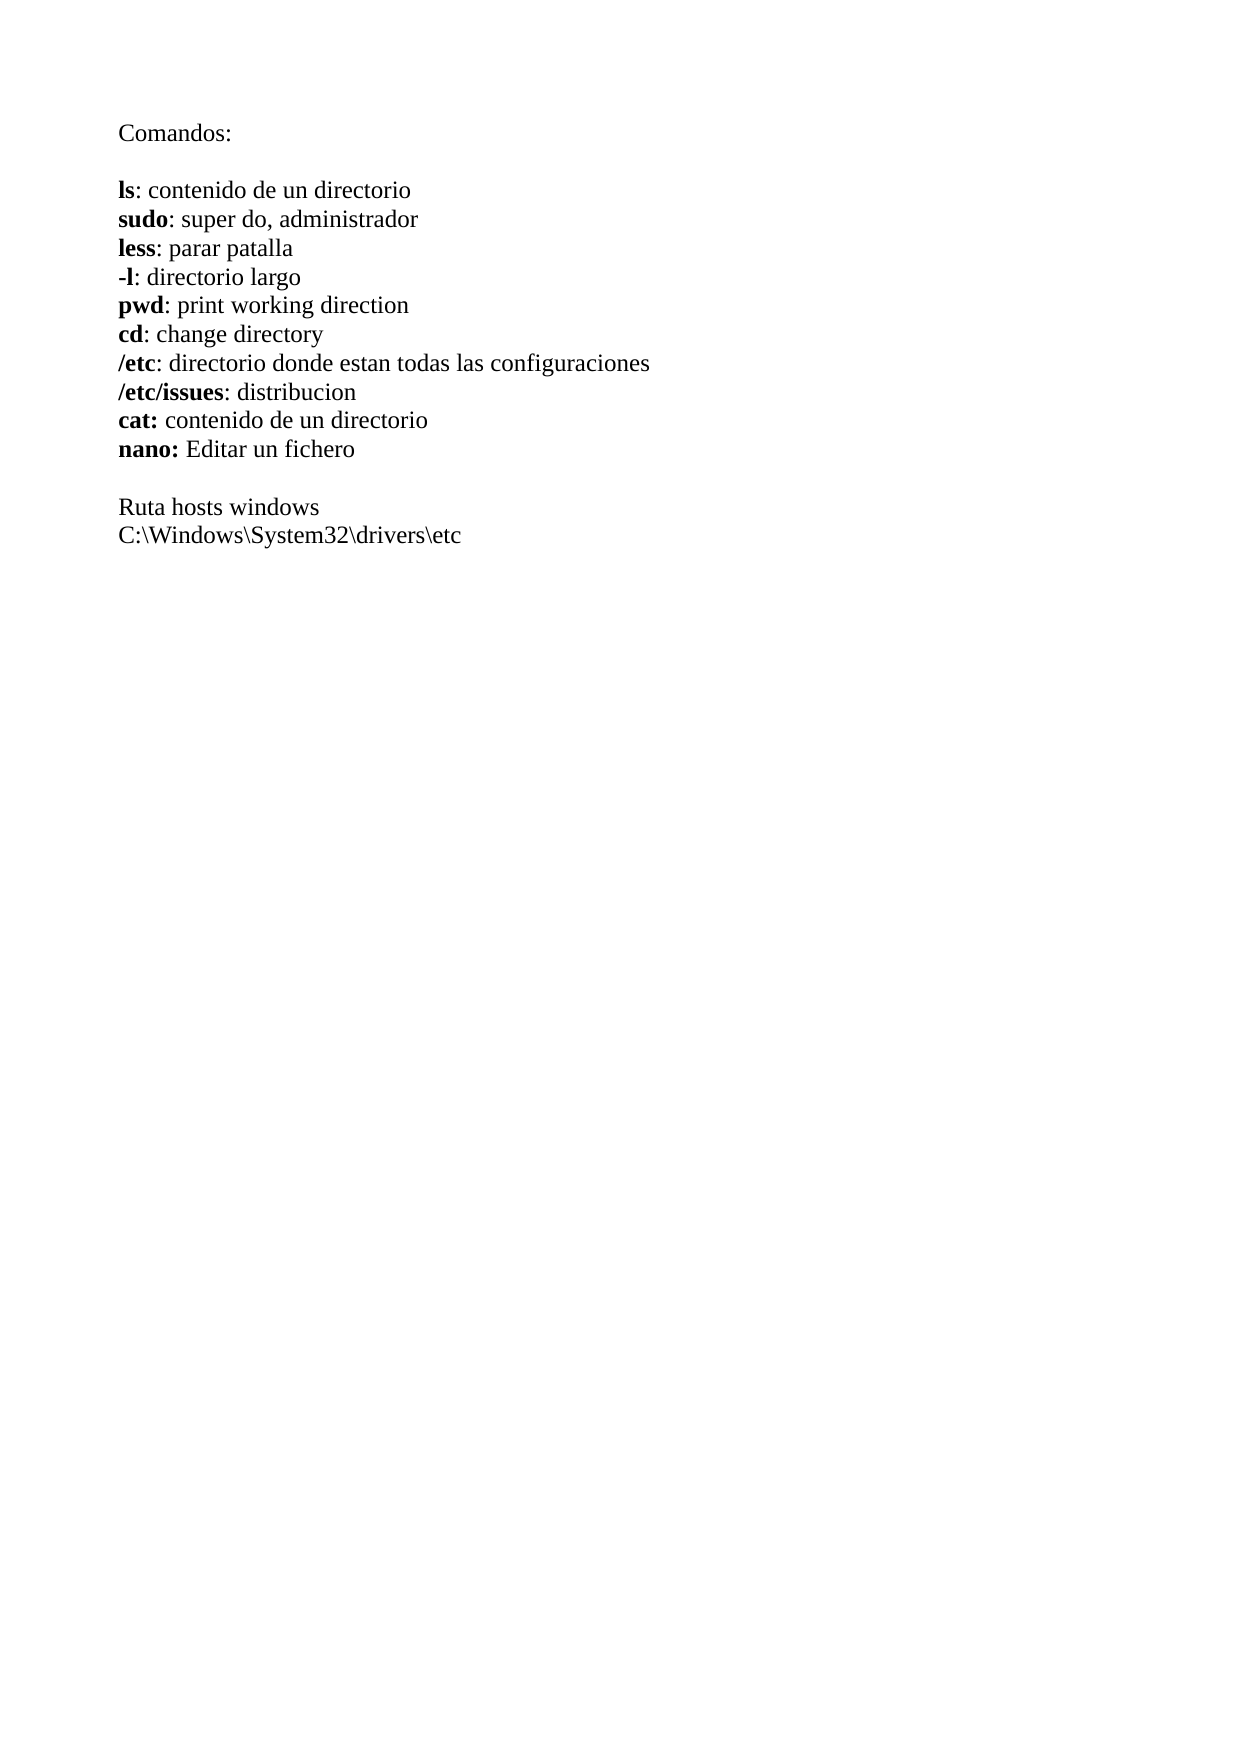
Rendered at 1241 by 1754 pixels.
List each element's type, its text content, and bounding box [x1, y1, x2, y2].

text C:\Windows\System32\drivers\etc [118, 521, 1122, 549]
text sudo: super do, administrador [118, 204, 1122, 233]
text cd: change directory [118, 319, 1122, 348]
text Ruta hosts windows [118, 492, 1122, 521]
text pwd: print working direction [118, 291, 1122, 319]
text less: parar patalla [118, 233, 1122, 262]
text -l: directorio largo [118, 262, 1122, 291]
text /etc: directorio donde estan todas las configuraciones [118, 348, 1122, 377]
text /etc/issues: distribucion [118, 377, 1122, 406]
text cat: contenido de un directorio [118, 406, 1122, 434]
text nano: Editar un fichero [118, 434, 1122, 463]
text ls: contenido de un directorio [118, 176, 1122, 204]
text Comandos: [118, 118, 1122, 147]
